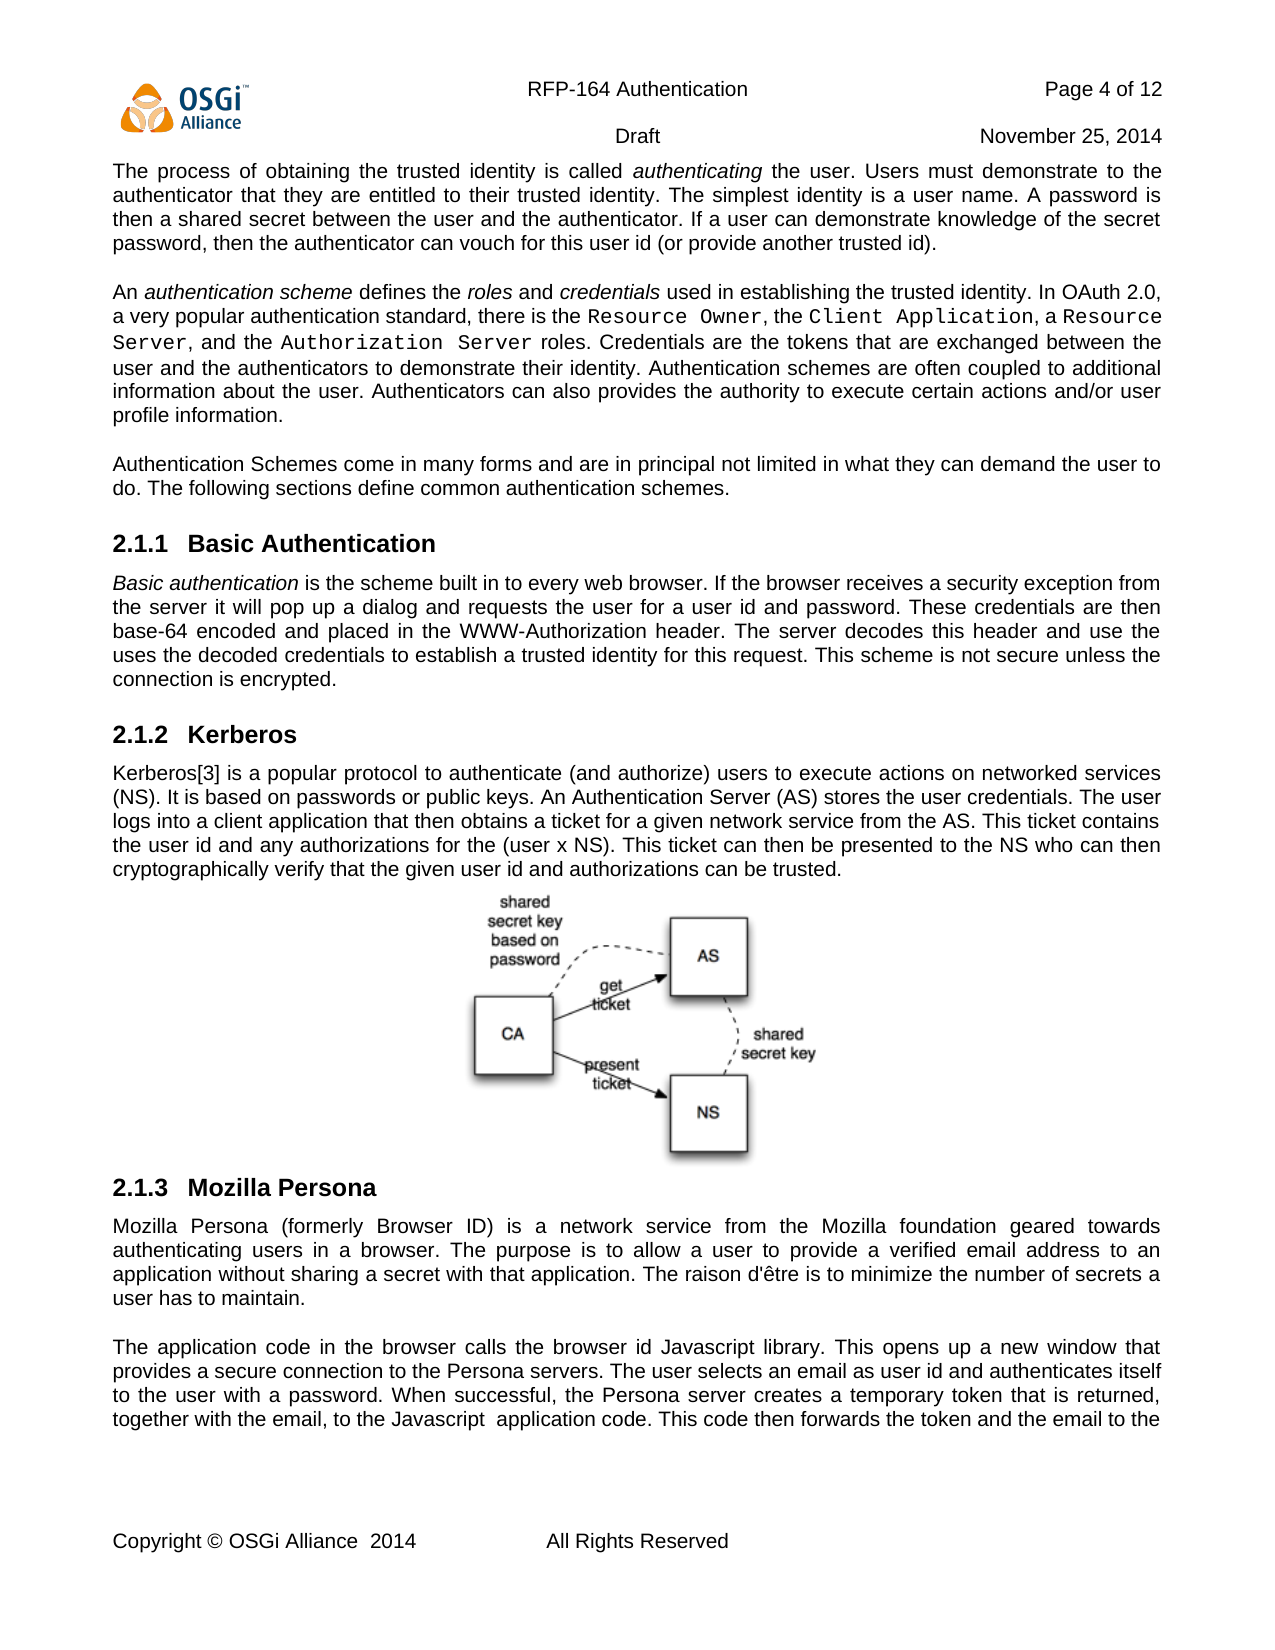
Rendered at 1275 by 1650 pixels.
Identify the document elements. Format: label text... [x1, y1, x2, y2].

text An authentication scheme defines the roles and credentials used in establishing the trusted identity. In OAuth 2.0, a very popular authentication standard, there is the Resource Owner, the Client Application, a Resource Server, and the Authorization Server roles. Credentials are the tokens that are exchanged between the user and the authenticators to demonstrate their identity. Authentication schemes are often coupled to additional information about the user. Authenticators can also provides the authority to execute certain actions and/or user profile information. [112, 280, 1162, 427]
text Authentication Schemes come in many forms and are in principal not limited in what they can demand the user to do. The following sections define common authentication schemes. [112, 452, 1162, 500]
text The application code in the browser calls the browser id Javascript library. This opens up a new window that provides a secure connection to the Persona servers. The user selects an email as user id and authenticates itself to the user with a password. When successful, the Persona server creates a temporary token that is returned, together with the email, to the Javascript application code. This code then forwards the token and the email to the [112, 1334, 1162, 1430]
subtitle Basic Authentication [112, 529, 1162, 558]
text Basic authentication is the scheme built in to every web browser. If the browser receives a security exception from the server it will pop up a dialog and requests the user for a user id and password. These credentials are then base-64 encoded and placed in the WWW-Authorization header. The server decodes this header and use the uses the decoded credentials to establish a trusted identity for this request. This scheme is not secure unless the connection is encrypted. [112, 571, 1162, 690]
picture [113, 76, 257, 140]
subtitle Mozilla Persona [112, 910, 1162, 1201]
text Mozilla Persona (formerly Browser ID) is a network service from the Mozilla foundation geared towards authenticating users in a browser. The purpose is to allow a user to provide a verified email address to an application without sharing a secret with that application. The raison d'être is to minimize the number of secrets a user has to maintain. [112, 1214, 1162, 1309]
subtitle Kerberos [112, 719, 1162, 748]
picture [459, 893, 816, 1173]
text The process of obtaining the trusted identity is called authenticating the user. Users must demonstrate to the authenticator that they are entitled to their trusted identity. The simplest identity is a user name. A password is then a shared secret between the user and the authenticator. If a user can demonstrate knowledge of the secret password, then the authenticator can vouch for this user id (or provide another trusted id). [112, 159, 1162, 255]
text Kerberos[3] is a popular protocol to authenticate (and authorize) users to execute actions on networked services (NS). It is based on passwords or public keys. An Authentication Server (AS) stores the user credentials. The user logs into a client application that then obtains a ticket for a given network service from the AS. This ticket contains the user id and any authorizations for the (user x NS). This ticket can then be presented to the NS who can then cryptographically verify that the given user id and authorizations can be trusted. [112, 761, 1162, 881]
